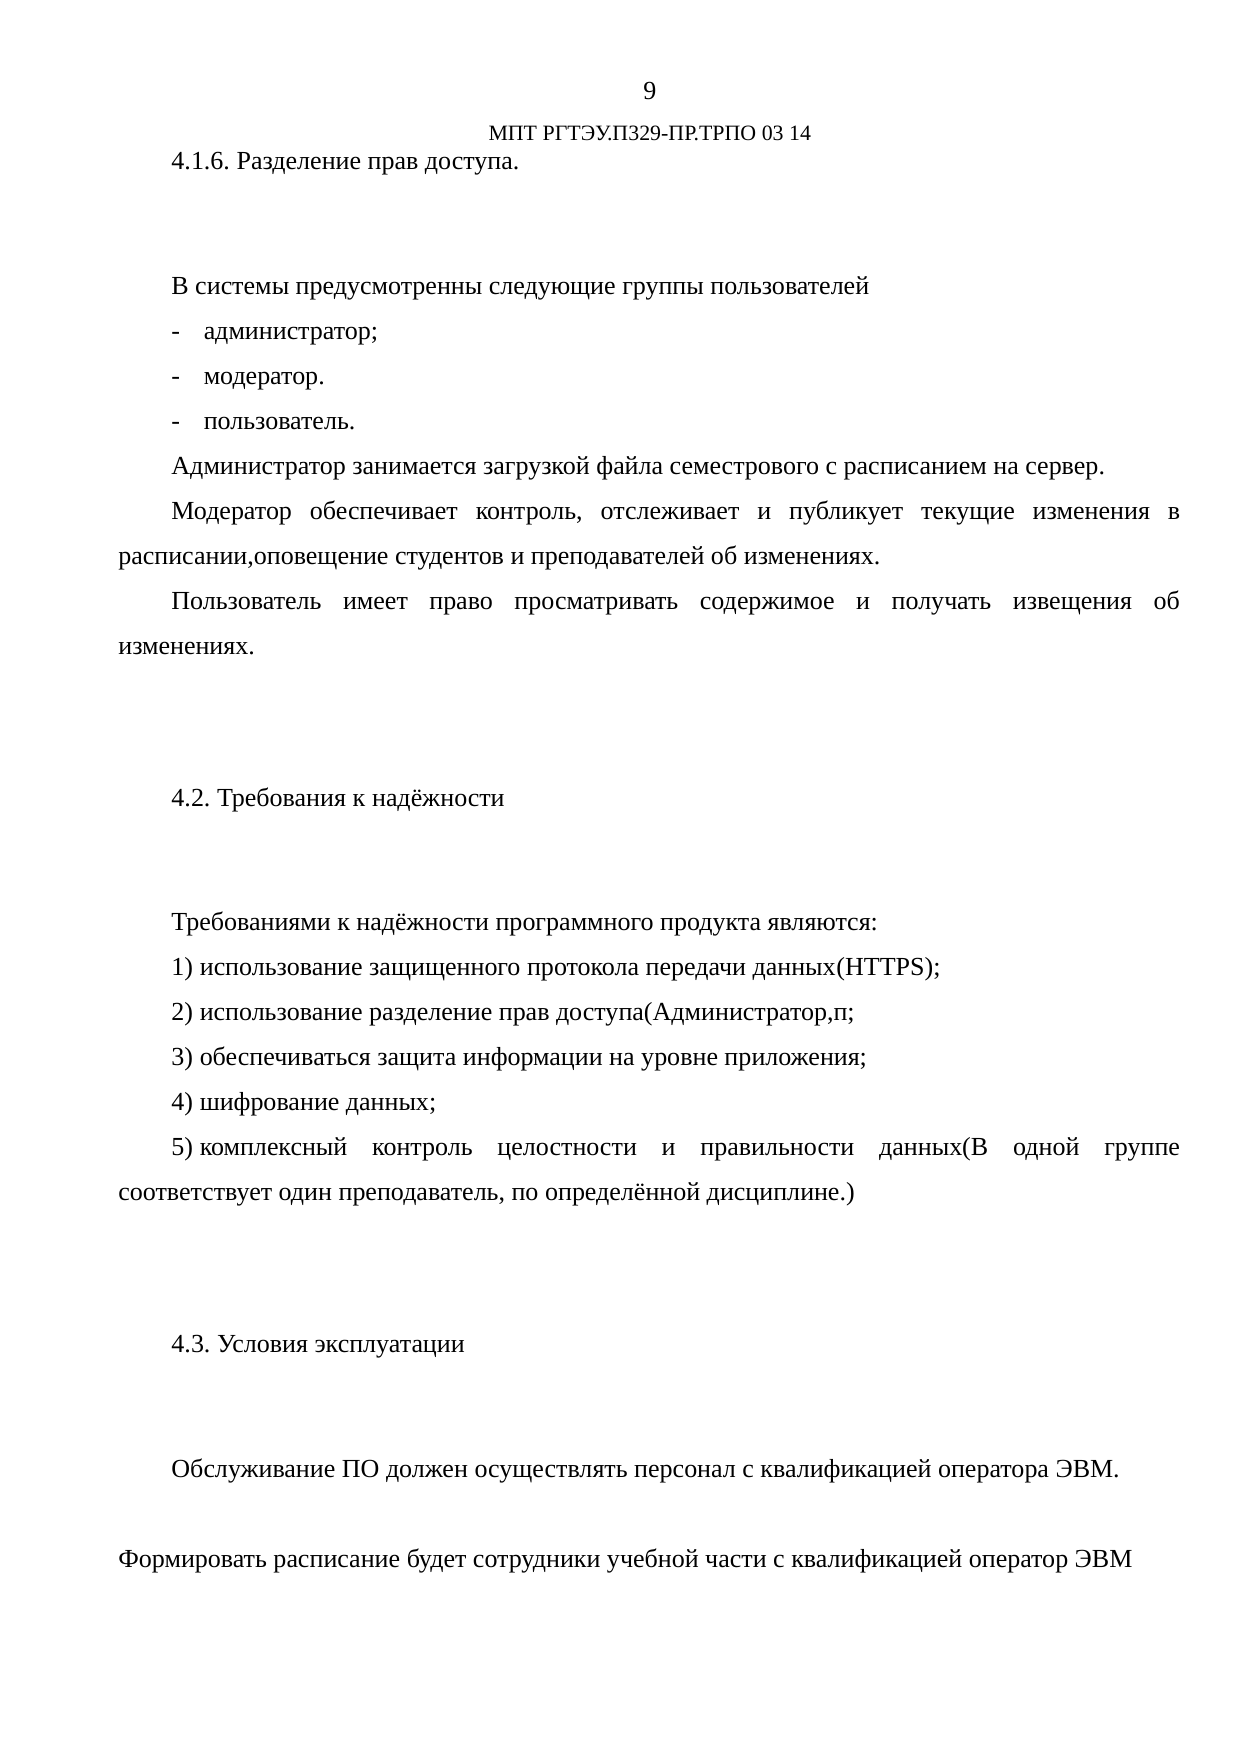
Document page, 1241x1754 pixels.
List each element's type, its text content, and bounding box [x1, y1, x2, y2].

subtitle администратор; [118, 315, 1181, 345]
text Формировать расписание будет сотрудники учебной части с квалификацией оператор ЭВМ [118, 1543, 1181, 1573]
subtitle использование защищенного протокола передачи данных(HTTPS); [118, 951, 1181, 981]
text Пользователь имеет право просматривать содержимое и получать извещения об изменениях. [118, 585, 1181, 660]
text В системы предусмотренны следующие группы пользователей [118, 270, 1181, 300]
text Администратор занимается загрузкой файла семестрового с расписанием на сервер. [118, 450, 1181, 480]
subtitle обеспечиваться защита информации на уровне приложения; [118, 1041, 1181, 1071]
subtitle модератор. [118, 360, 1181, 390]
subtitle шифрование данных; [118, 1086, 1181, 1116]
subtitle Разделение прав доступа. [118, 145, 1181, 175]
subtitle Условия эксплуатации [118, 1328, 1181, 1358]
text Модератор обеспечивает контроль, отслеживает и публикует текущие изменения в расписании,оповещение студентов и преподавателей об изменениях. [118, 495, 1181, 570]
subtitle Требования к надёжности [118, 782, 1181, 812]
text Требованиями к надёжности программного продукта являются: [118, 906, 1181, 936]
subtitle комплексный контроль целостности и правильности данных(В одной группе соответствует один преподаватель, по определённой дисциплине.) [118, 1131, 1181, 1206]
subtitle пользователь. [118, 405, 1181, 435]
text Обслуживание ПО должен осуществлять персонал с квалификацией оператора ЭВМ. [118, 1453, 1181, 1483]
subtitle использование разделение прав доступа(Администратор,п; [118, 996, 1181, 1026]
